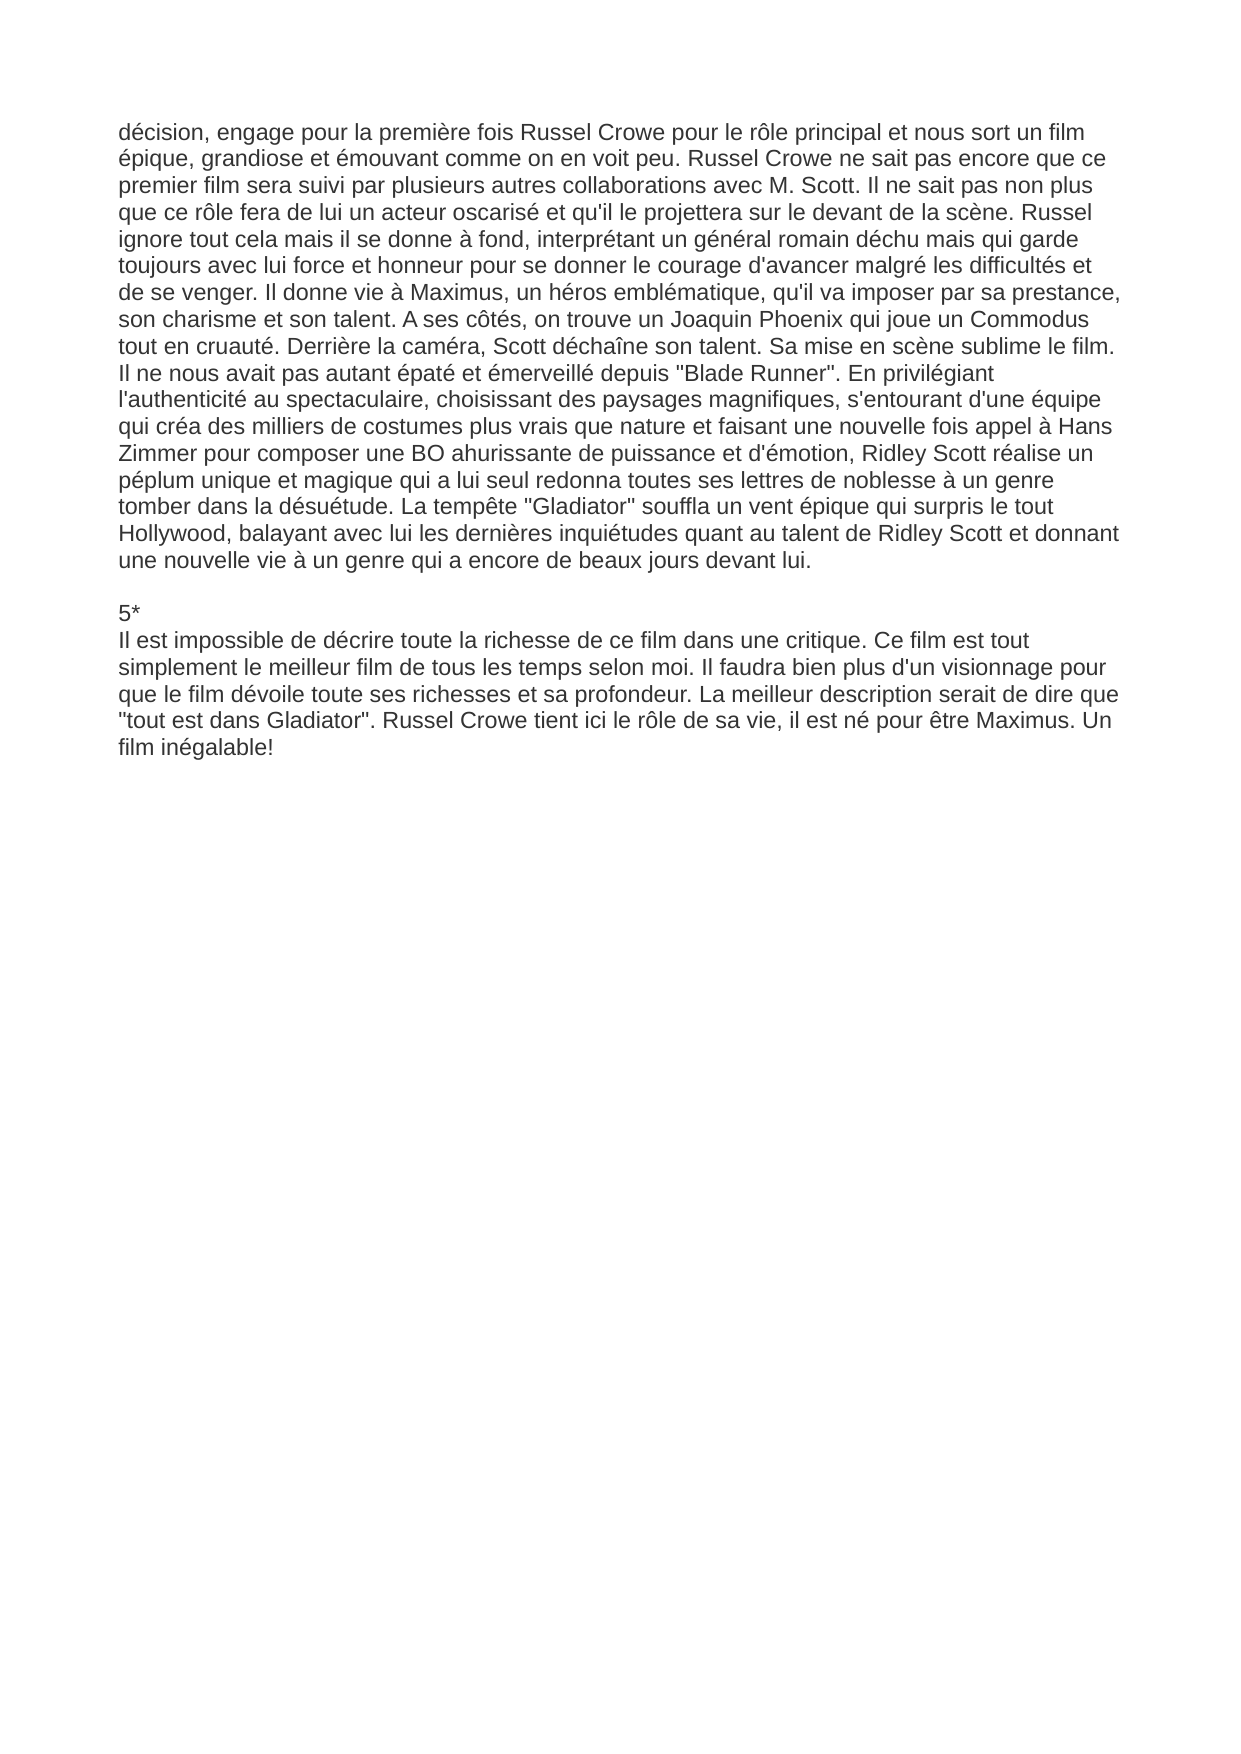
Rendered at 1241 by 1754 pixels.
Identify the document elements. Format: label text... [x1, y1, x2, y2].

text décision, engage pour la première fois Russel Crowe pour le rôle principal et nous sort un film épique, grandiose et émouvant comme on en voit peu. Russel Crowe ne sait pas encore que ce premier film sera suivi par plusieurs autres collaborations avec M. Scott. Il ne sait pas non plus que ce rôle fera de lui un acteur oscarisé et qu'il le projettera sur le devant de la scène. Russel ignore tout cela mais il se donne à fond, interprétant un général romain déchu mais qui garde toujours avec lui force et honneur pour se donner le courage d'avancer malgré les difficultés et de se venger. Il donne vie à Maximus, un héros emblématique, qu'il va imposer par sa prestance, son charisme et son talent. A ses côtés, on trouve un Joaquin Phoenix qui joue un Commodus tout en cruauté. Derrière la caméra, Scott déchaîne son talent. Sa mise en scène sublime le film. Il ne nous avait pas autant épaté et émerveillé depuis "Blade Runner". En privilégiant l'authenticité au spectaculaire, choisissant des paysages magnifiques, s'entourant d'une équipe qui créa des milliers de costumes plus vrais que nature et faisant une nouvelle fois appel à Hans Zimmer pour composer une BO ahurissante de puissance et d'émotion, Ridley Scott réalise un péplum unique et magique qui a lui seul redonna toutes ses lettres de noblesse à un genre tomber dans la désuétude. La tempête "Gladiator" souffla un vent épique qui surpris le tout Hollywood, balayant avec lui les dernières inquiétudes quant au talent de Ridley Scott et donnant une nouvelle vie à un genre qui a encore de beaux jours devant lui. [118, 118, 1122, 573]
text Il est impossible de décrire toute la richesse de ce film dans une critique. Ce film est tout simplement le meilleur film de tous les temps selon moi. Il faudra bien plus d'un visionnage pour que le film dévoile toute ses richesses et sa profondeur. La meilleur description serait de dire que "tout est dans Gladiator". Russel Crowe tient ici le rôle de sa vie, il est né pour être Maximus. Un film inégalable! [118, 627, 1122, 761]
text 5* [118, 600, 1122, 627]
